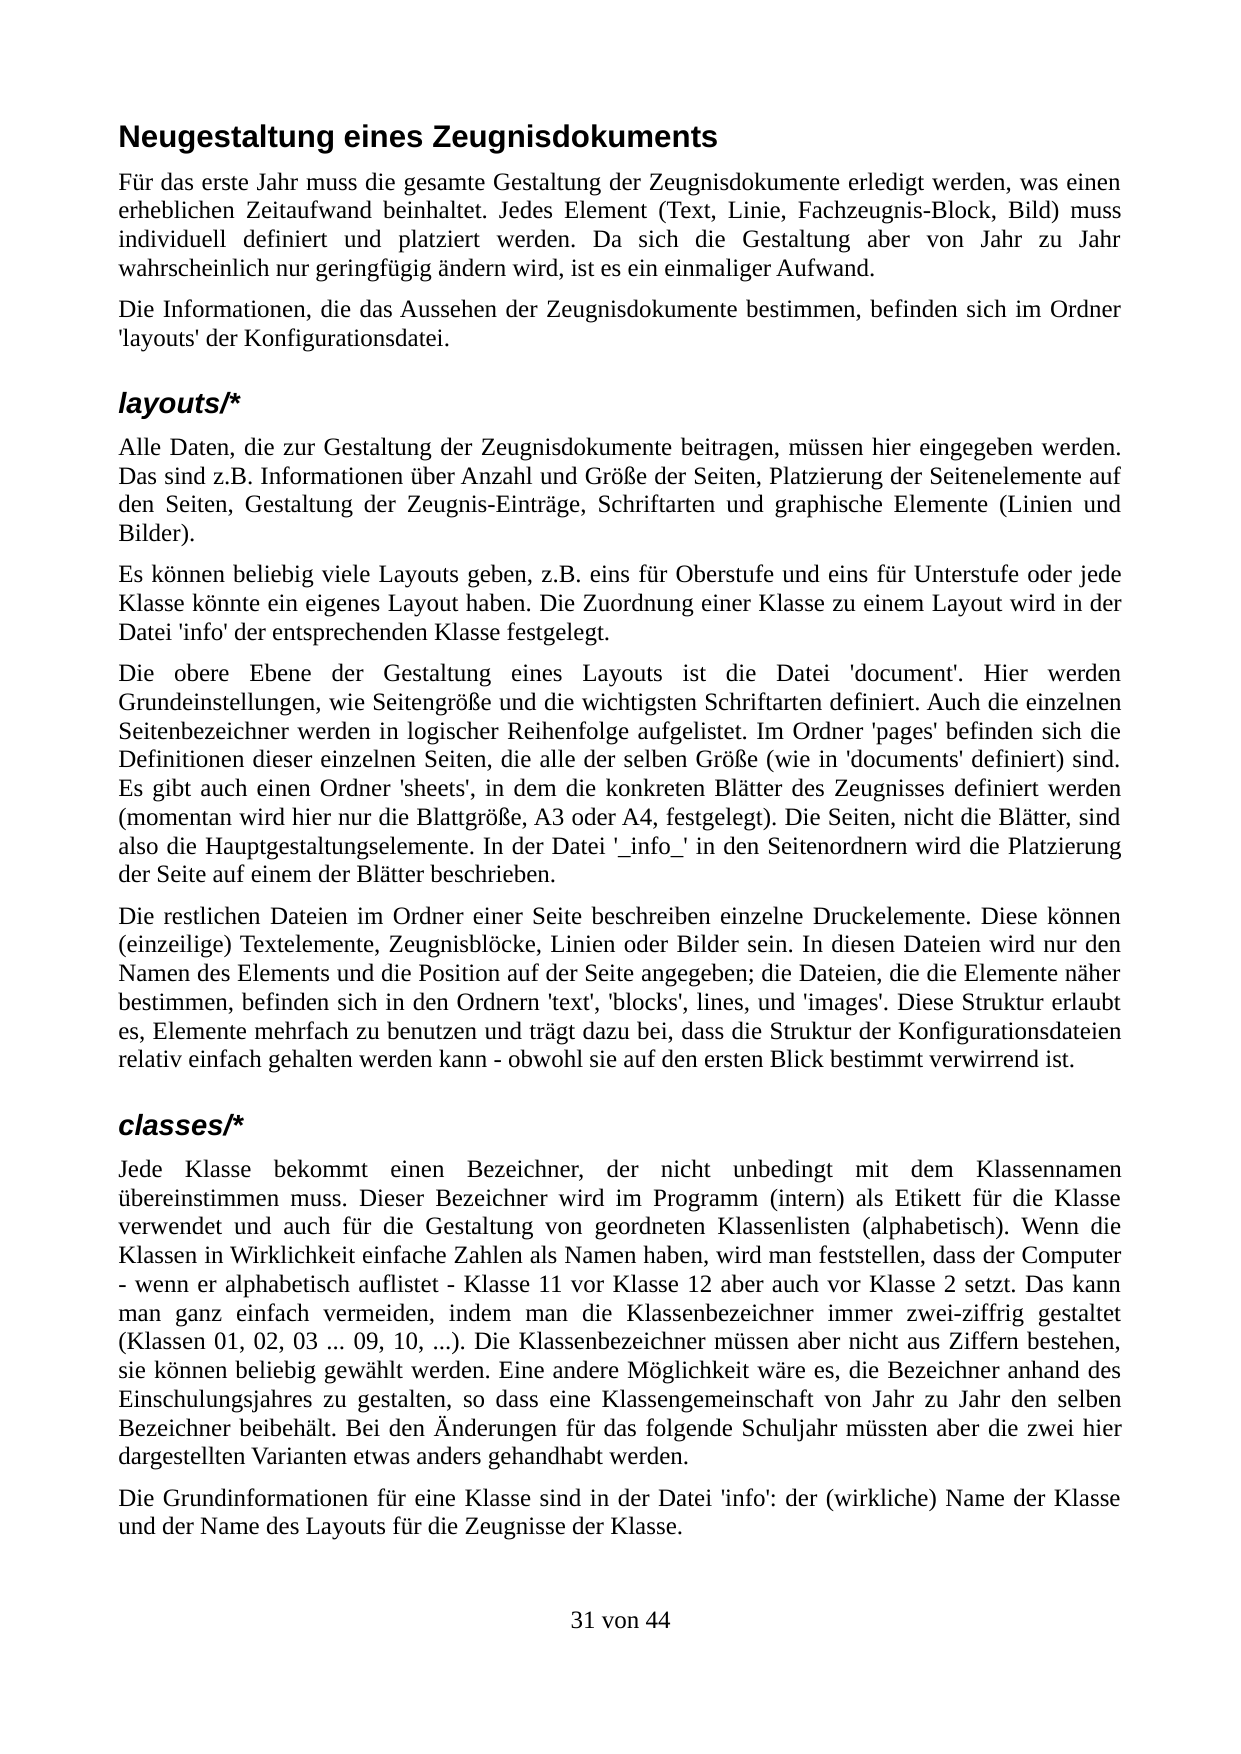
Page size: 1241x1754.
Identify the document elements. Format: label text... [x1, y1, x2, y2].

text Es können beliebig viele Layouts geben, z.B. eins für Oberstufe und eins für Unterstufe oder jede Klasse könnte ein eigenes Layout haben. Die Zuordnung einer Klasse zu einem Layout wird in der Datei 'info' der entsprechenden Klasse festgelegt. [118, 559, 1122, 646]
text Alle Daten, die zur Gestaltung der Zeugnisdokumente beitragen, müssen hier eingegeben werden. Das sind z.B. Informationen über Anzahl und Größe der Seiten, Platzierung der Seitenelemente auf den Seiten, Gestaltung der Zeugnis-Einträge, Schriftarten und graphische Elemente (Linien und Bilder). [118, 432, 1122, 547]
text Die restlichen Dateien im Ordner einer Seite beschreiben einzelne Druckelemente. Diese können (einzeilige) Textelemente, Zeugnisblöcke, Linien oder Bilder sein. In diesen Dateien wird nur den Namen des Elements und die Position auf der Seite angegeben; die Dateien, die die Elemente näher bestimmen, befinden sich in den Ordnern 'text', 'blocks', lines, und 'images'. Diese Struktur erlaubt es, Elemente mehrfach zu benutzen und trägt dazu bei, dass die Struktur der Konfigurationsdateien relativ einfach gehalten werden kann - obwohl sie auf den ersten Blick bestimmt verwirrend ist. [118, 901, 1122, 1073]
text Für das erste Jahr muss die gesamte Gestaltung der Zeugnisdokumente erledigt werden, was einen erheblichen Zeitaufwand beinhaltet. Jedes Element (Text, Linie, Fachzeugnis-Block, Bild) muss individuell definiert und platziert werden. Da sich die Gestaltung aber von Jahr zu Jahr wahrscheinlich nur geringfügig ändern wird, ist es ein einmaliger Aufwand. [118, 167, 1122, 282]
text Die Informationen, die das Aussehen der Zeugnisdokumente bestimmen, befinden sich im Ordner 'layouts' der Konfigurationsdatei. [118, 294, 1122, 352]
subtitle layouts/* [118, 387, 1122, 420]
text Die Grundinformationen für eine Klasse sind in der Datei 'info': der (wirkliche) Name der Klasse und der Name des Layouts für die Zeugnisse der Klasse. [118, 1483, 1122, 1540]
subtitle Neugestaltung eines Zeugnisdokuments [118, 118, 1122, 154]
text Die obere Ebene der Gestaltung eines Layouts ist die Datei 'document'. Hier werden Grundeinstellungen, wie Seitengröße und die wichtigsten Schriftarten definiert. Auch die einzelnen Seitenbezeichner werden in logischer Reihenfolge aufgelistet. Im Ordner 'pages' befinden sich die Definitionen dieser einzelnen Seiten, die alle der selben Größe (wie in 'documents' definiert) sind. Es gibt auch einen Ordner 'sheets', in dem die konkreten Blätter des Zeugnisses definiert werden (momentan wird hier nur die Blattgröße, A3 oder A4, festgelegt). Die Seiten, nicht die Blätter, sind also die Hauptgestaltungselemente. In der Datei '_info_' in den Seitenordnern wird die Platzierung der Seite auf einem der Blätter beschrieben. [118, 658, 1122, 888]
text Jede Klasse bekommt einen Bezeichner, der nicht unbedingt mit dem Klassennamen übereinstimmen muss. Dieser Bezeichner wird im Programm (intern) als Etikett für die Klasse verwendet und auch für die Gestaltung von geordneten Klassenlisten (alphabetisch). Wenn die Klassen in Wirklichkeit einfache Zahlen als Namen haben, wird man feststellen, dass der Computer - wenn er alphabetisch auflistet - Klasse 11 vor Klasse 12 aber auch vor Klasse 2 setzt. Das kann man ganz einfach vermeiden, indem man die Klassenbezeichner immer zwei-ziffrig gestaltet (Klassen 01, 02, 03 ... 09, 10, ...). Die Klassenbezeichner müssen aber nicht aus Ziffern bestehen, sie können beliebig gewählt werden. Eine andere Möglichkeit wäre es, die Bezeichner anhand des Einschulungsjahres zu gestalten, so dass eine Klassengemeinschaft von Jahr zu Jahr den selben Bezeichner beibehält. Bei den Änderungen für das folgende Schuljahr müssten aber die zwei hier dargestellten Varianten etwas anders gehandhabt werden. [118, 1154, 1122, 1470]
subtitle classes/* [118, 1108, 1122, 1142]
